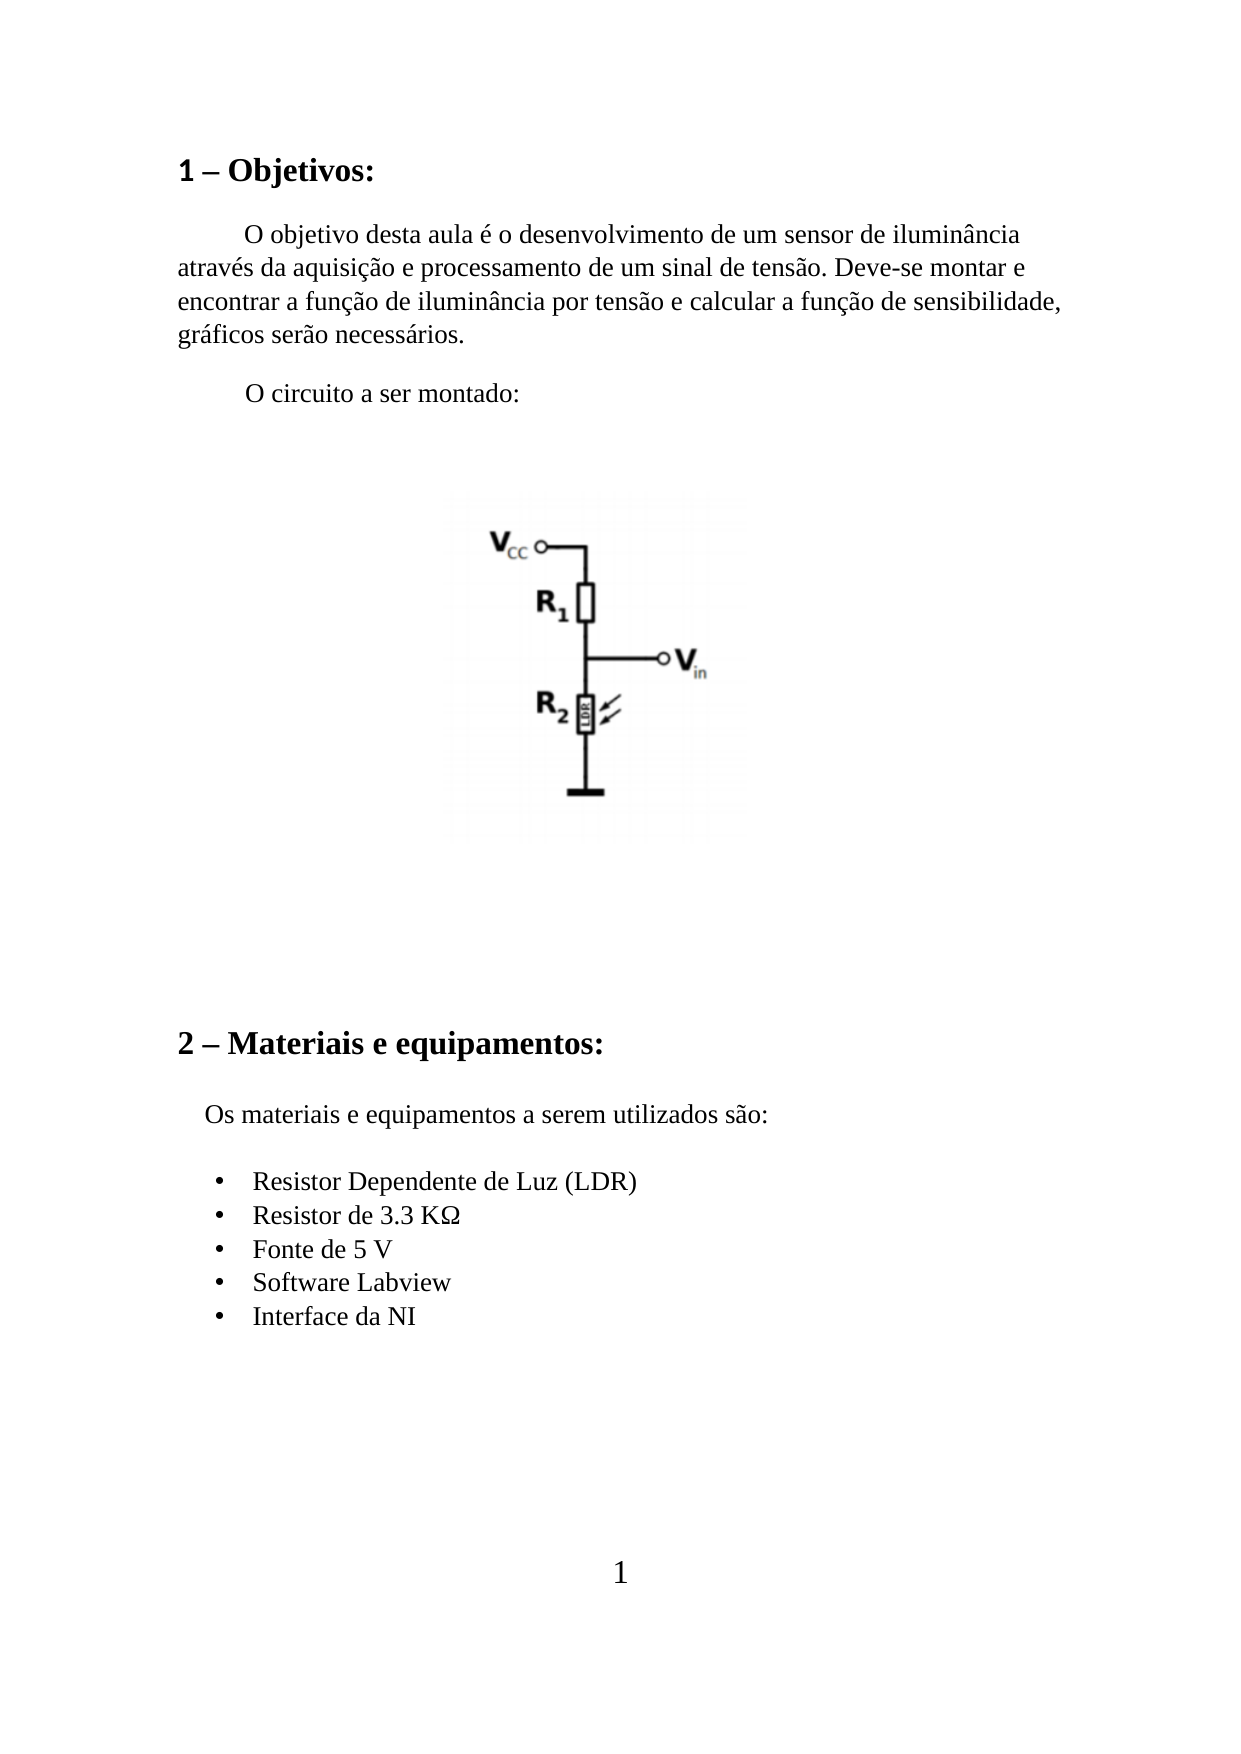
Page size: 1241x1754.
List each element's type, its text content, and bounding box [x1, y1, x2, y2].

list Fonte de 5 V [215, 1233, 1064, 1264]
list Software Labview [215, 1267, 1064, 1298]
list Os materiais e equipamentos a serem utilizados são: [177, 1098, 1064, 1129]
list Resistor Dependente de Luz (LDR) [215, 1165, 1064, 1197]
list – Objetivos: [177, 148, 1064, 189]
list 2 – Materiais e equipamentos: [177, 1023, 1064, 1062]
text 1 [177, 1553, 1063, 1591]
text O circuito a ser montado: [177, 377, 1064, 408]
list Resistor de 3.3 KΩ [215, 1199, 1064, 1230]
list O objetivo desta aula é o desenvolvimento de um sensor de iluminância através da aquisição e processamento de um sinal de tensão. Deve-se montar e encontrar a função de iluminância por tensão e calcular a função de sensibilidade, gráficos serão necessários. [177, 218, 1064, 349]
list Interface da NI [215, 1300, 1064, 1332]
picture [330, 485, 858, 844]
